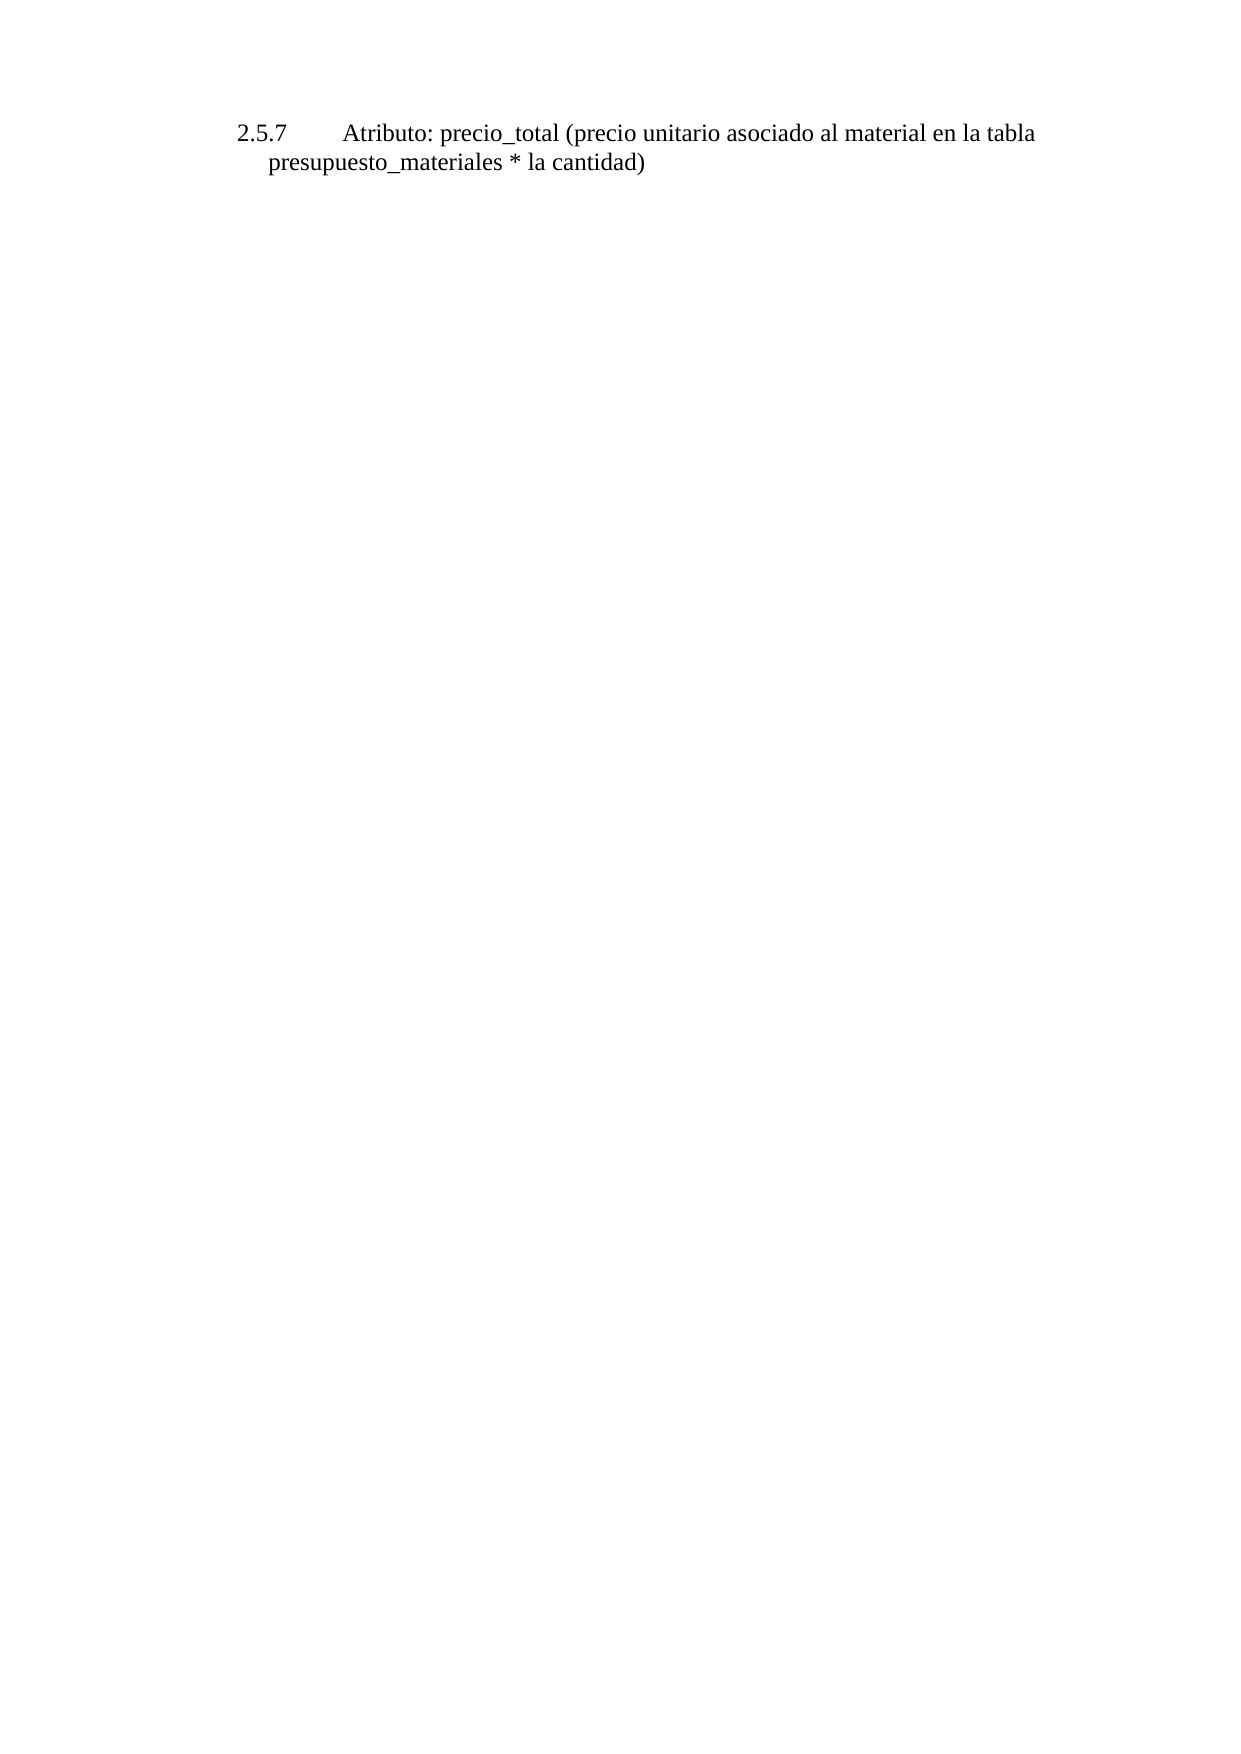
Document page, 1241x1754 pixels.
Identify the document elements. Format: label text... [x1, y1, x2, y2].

list Atributo: precio_total (precio unitario asociado al material en la tabla presupuesto_materiales * la cantidad) [231, 118, 1122, 176]
